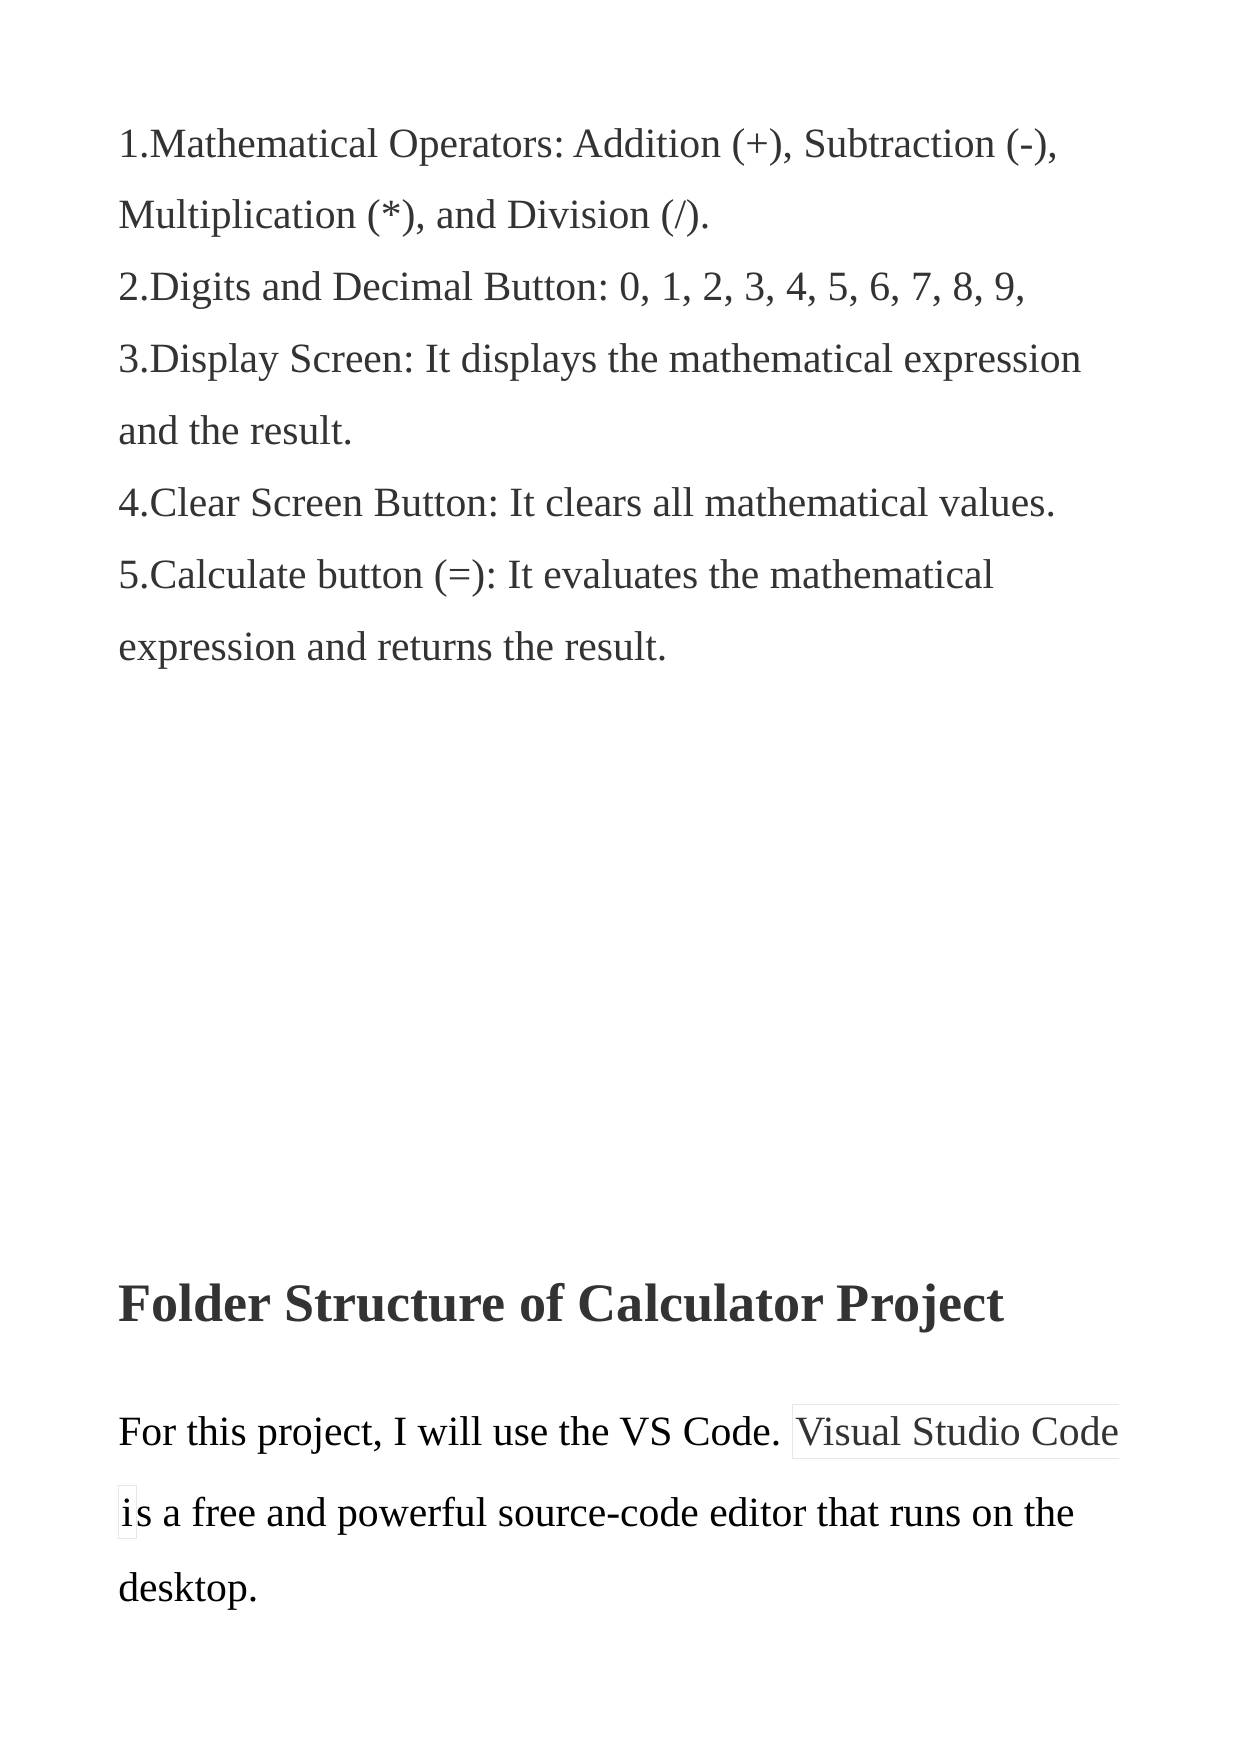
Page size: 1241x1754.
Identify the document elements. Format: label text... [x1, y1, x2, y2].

text 3.Display Screen: It displays the mathematical expression and the result. [118, 334, 1122, 453]
text 4.Clear Screen Button: It clears all mathematical values. [118, 477, 1122, 525]
text 1.Mathematical Operators: Addition (+), Subtraction (-), Multiplication (*), and Division (/). [118, 118, 1122, 238]
text Folder Structure of Calculator Project [118, 1271, 1122, 1333]
text For this project, I will use the VS Code. Visual Studio Code is a free and powerful source-code editor that runs on the desktop. [118, 1404, 1122, 1610]
text 5.Calculate button (=): It evaluates the mathematical expression and returns the result. [118, 549, 1122, 669]
text 2.Digits and Decimal Button: 0, 1, 2, 3, 4, 5, 6, 7, 8, 9, [118, 262, 1122, 310]
